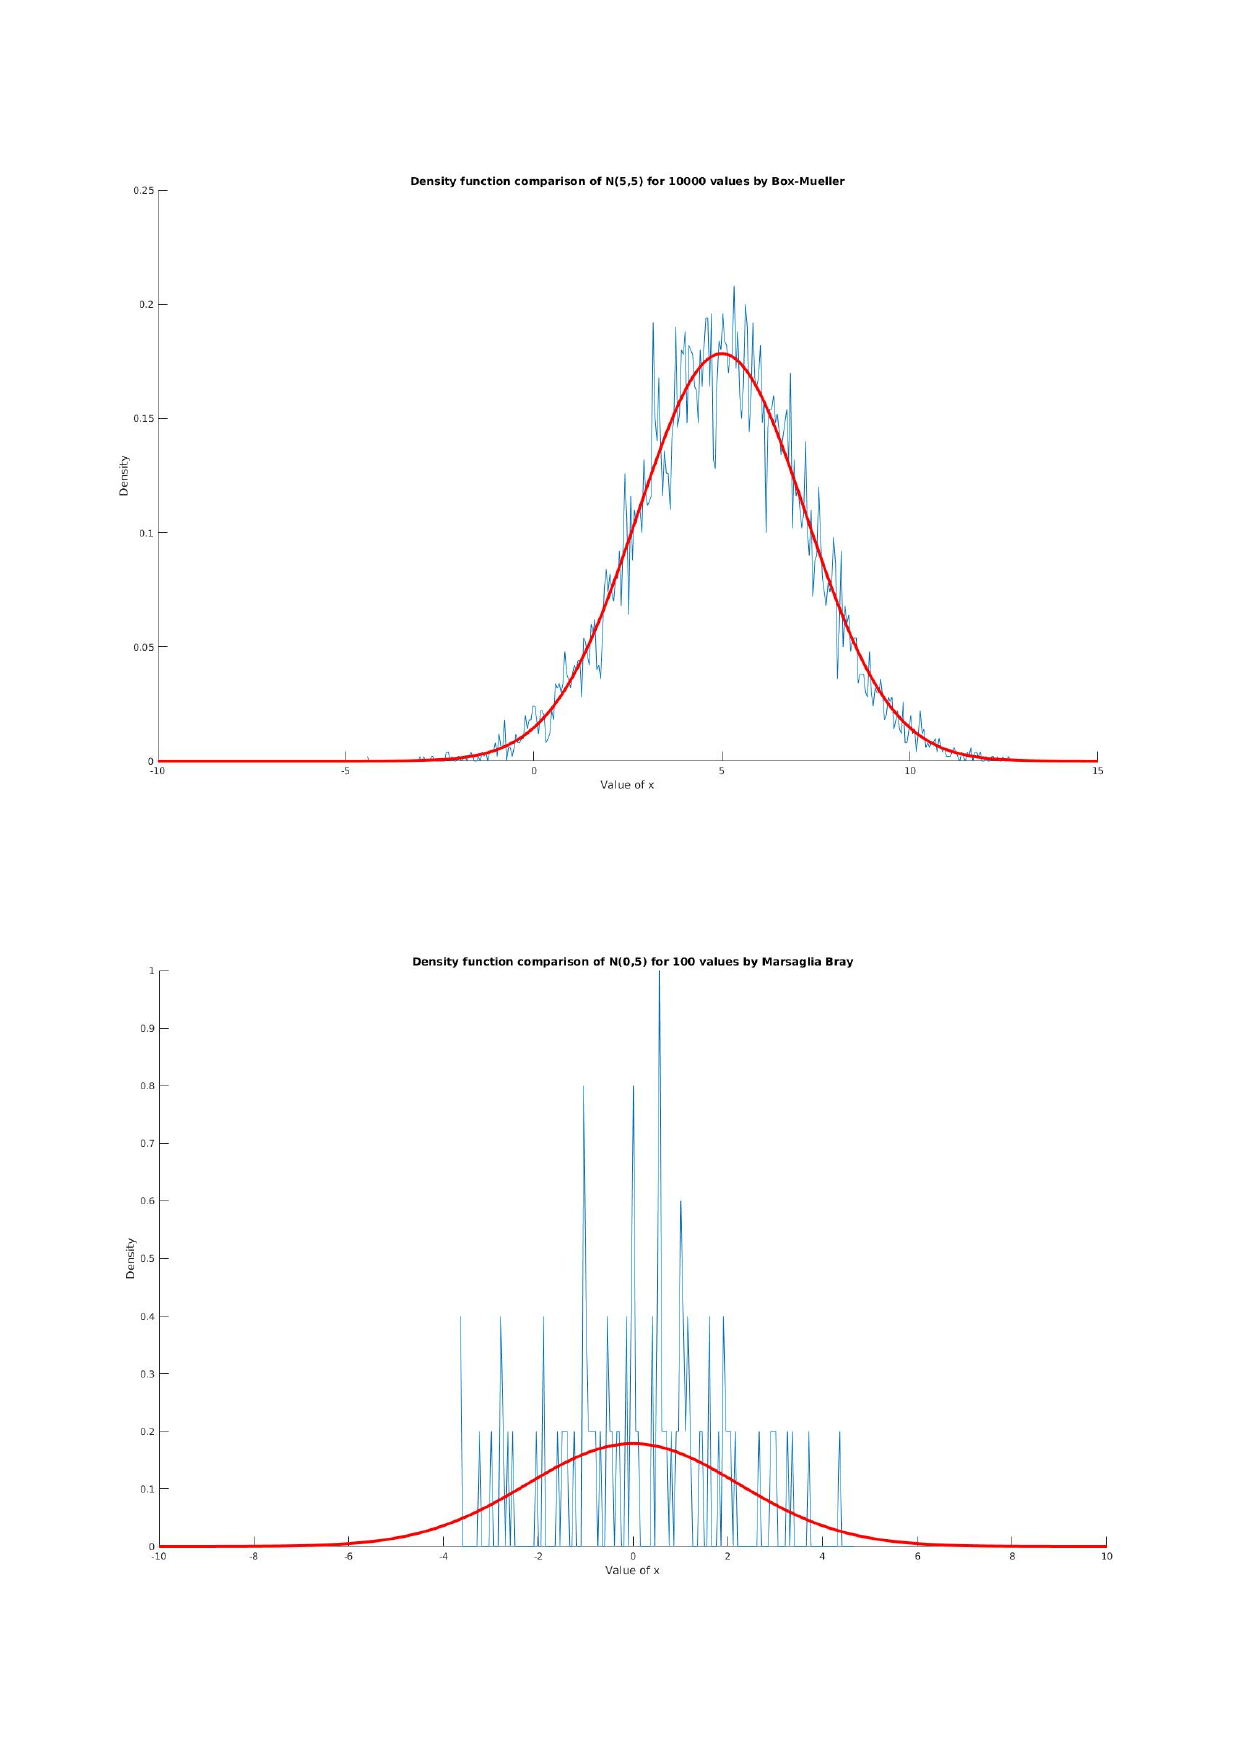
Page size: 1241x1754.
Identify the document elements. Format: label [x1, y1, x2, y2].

picture [0, 137, 1213, 838]
picture [0, 917, 1223, 1624]
